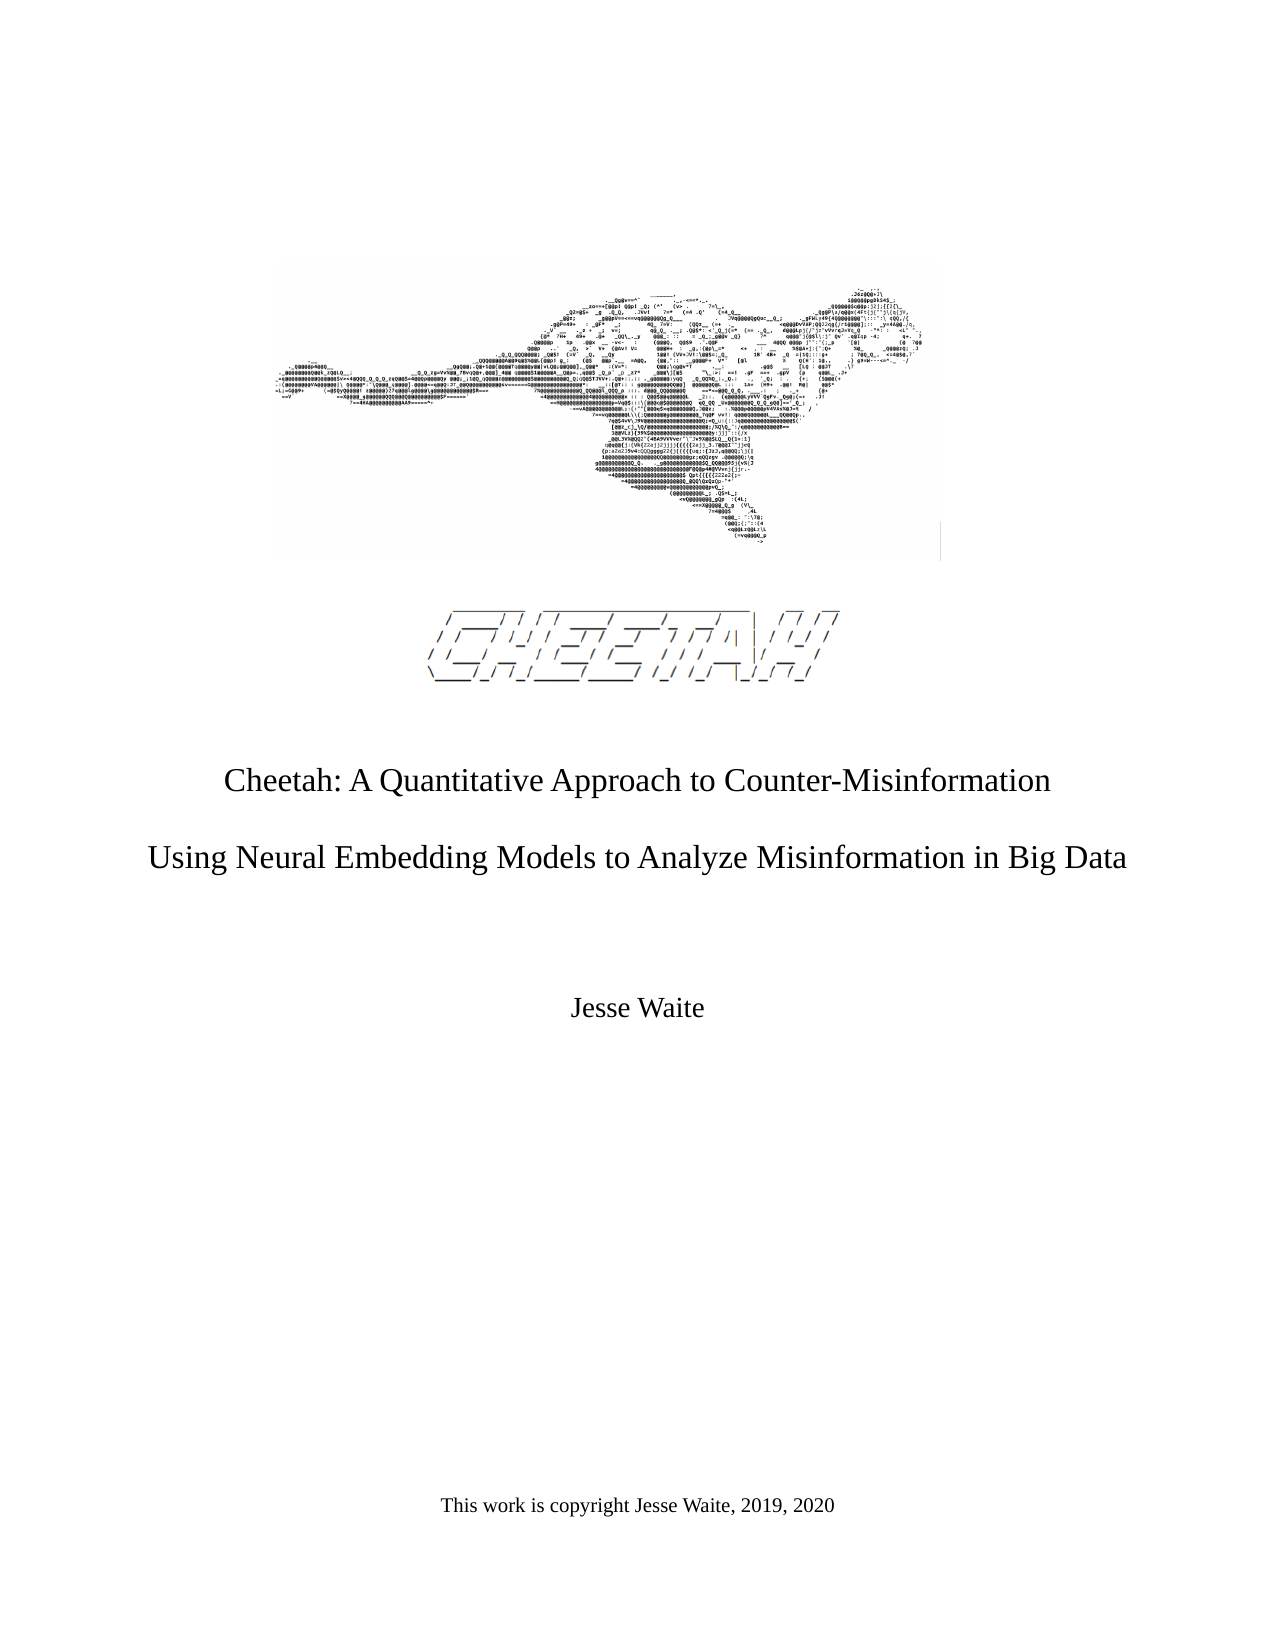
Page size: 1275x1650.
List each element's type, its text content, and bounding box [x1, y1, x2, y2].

picture [275, 261, 941, 561]
text Using Neural Embedding Models to Analyze Misinformation in Big Data [118, 837, 1157, 875]
text This work is copyright Jesse Waite, 2019, 2020 [118, 1493, 1157, 1517]
text Cheetah: A Quantitative Approach to Counter-Misinformation [118, 760, 1157, 798]
text Jesse Waite [118, 990, 1157, 1024]
picture [426, 602, 849, 687]
